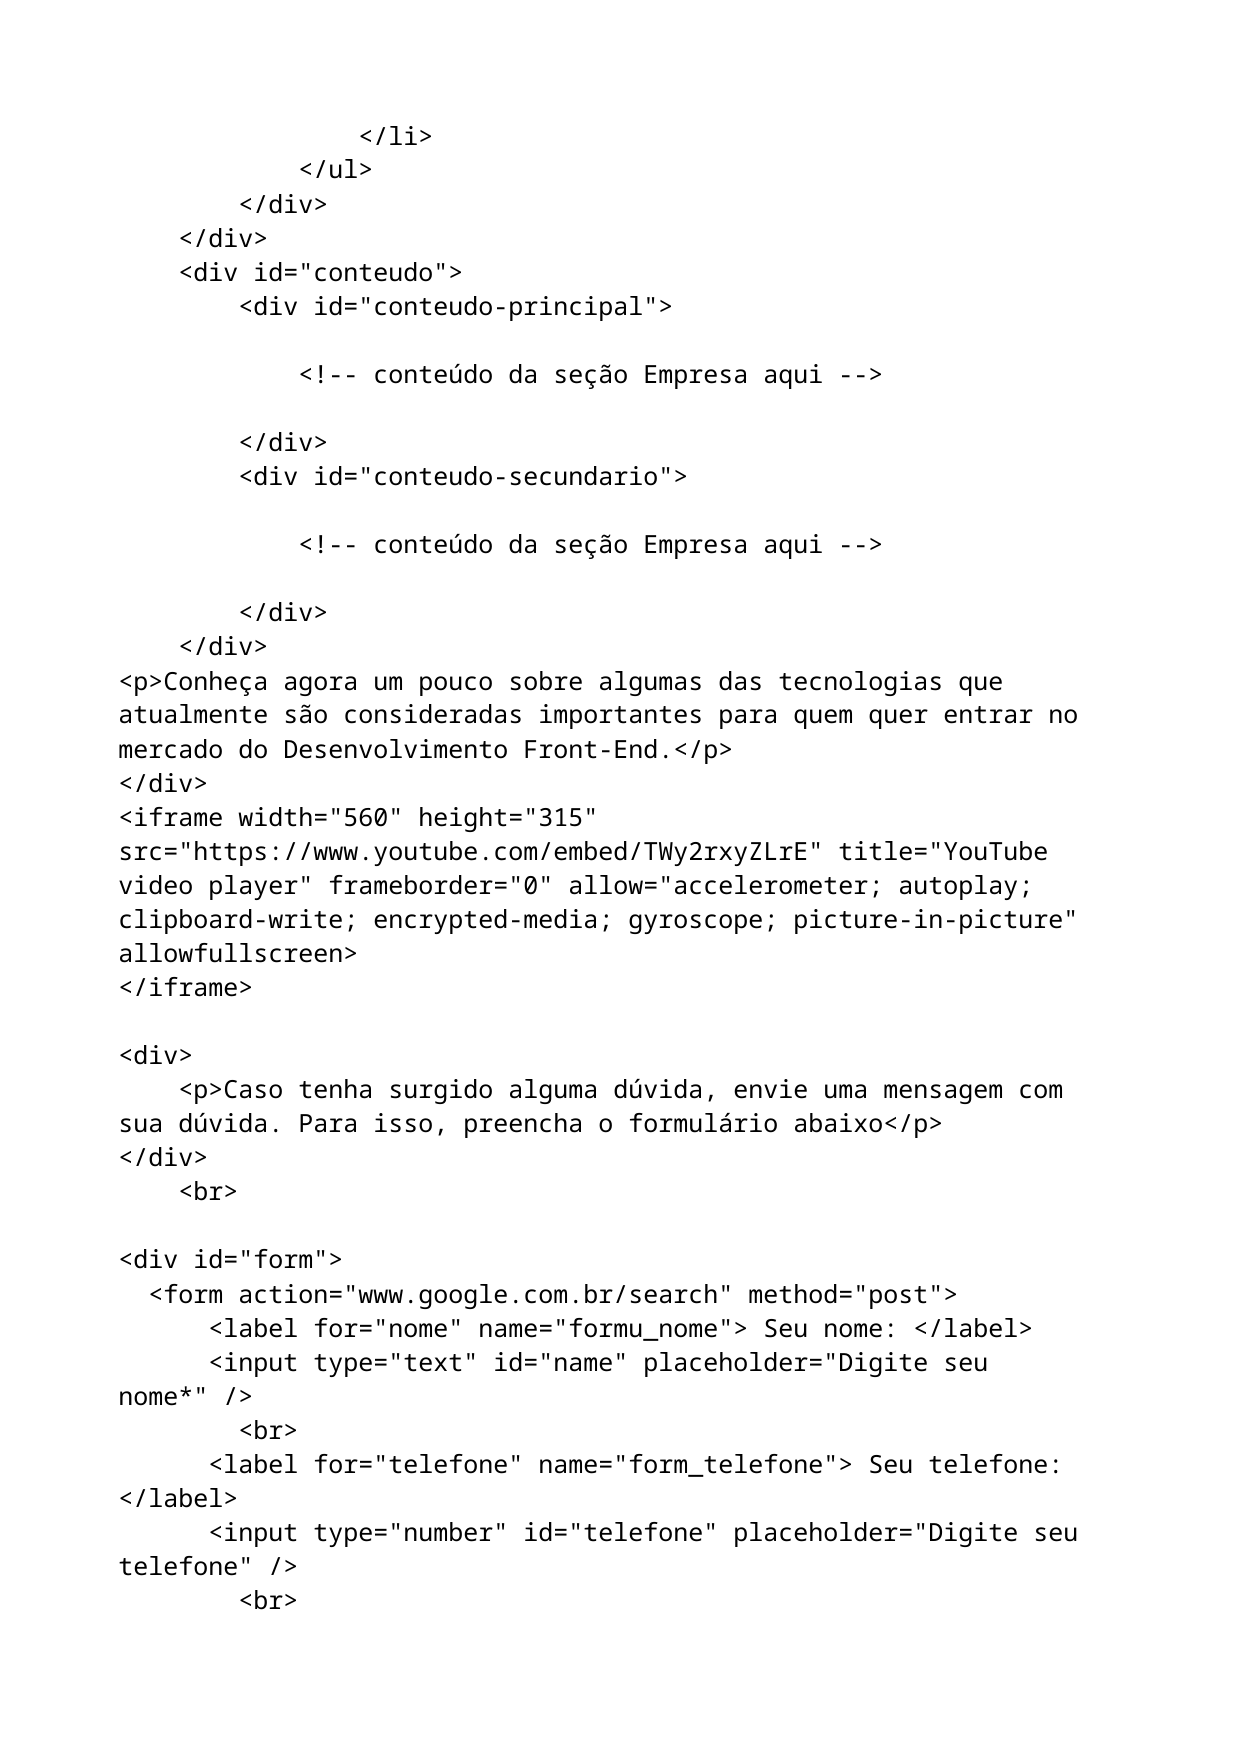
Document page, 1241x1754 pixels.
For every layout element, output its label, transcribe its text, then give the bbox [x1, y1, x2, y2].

text <div id="conteudo-principal"> [118, 288, 1122, 322]
text <div> [118, 1038, 1122, 1072]
text </div> [118, 220, 1122, 254]
text <p>Caso tenha surgido alguma dúvida, envie uma mensagem com sua dúvida. Para isso, preencha o formulário abaixo</p> [118, 1072, 1122, 1140]
text <!-- conteúdo da seção Empresa aqui --> [118, 357, 1122, 391]
text </li> [118, 118, 1122, 152]
text <iframe width="560" height="315" src="https://www.youtube.com/embed/TWy2rxyZLrE" title="YouTube video player" frameborder="0" allow="accelerometer; autoplay; clipboard-write; encrypted-media; gyroscope; picture-in-picture" allowfullscreen> [118, 799, 1122, 970]
text <div id="conteudo"> [118, 254, 1122, 288]
text <br> [118, 1174, 1122, 1208]
text </div> [118, 765, 1122, 799]
text <!-- conteúdo da seção Empresa aqui --> [118, 527, 1122, 561]
text </ul> [118, 152, 1122, 186]
text <div id="conteudo-secundario"> [118, 459, 1122, 493]
text </div> [118, 629, 1122, 663]
text <label for="nome" name="formu_nome"> Seu nome: </label> [118, 1310, 1122, 1344]
text </div> [118, 425, 1122, 459]
text <input type="text" id="name" placeholder="Digite seu nome*" /> [118, 1344, 1122, 1412]
text </iframe> [118, 970, 1122, 1004]
text <label for="telefone" name="form_telefone"> Seu telefone: </label> [118, 1447, 1122, 1515]
text </div> [118, 186, 1122, 220]
text </div> [118, 1140, 1122, 1174]
text <p>Conheça agora um pouco sobre algumas das tecnologias que atualmente são consideradas importantes para quem quer entrar no mercado do Desenvolvimento Front-End.</p> [118, 663, 1122, 765]
text <form action="www.google.com.br/search" method="post"> [118, 1276, 1122, 1310]
text <br> [118, 1583, 1122, 1617]
text <br> [118, 1412, 1122, 1447]
text </div> [118, 595, 1122, 629]
text <div id="form"> [118, 1242, 1122, 1276]
text <input type="number" id="telefone" placeholder="Digite seu telefone" /> [118, 1515, 1122, 1583]
